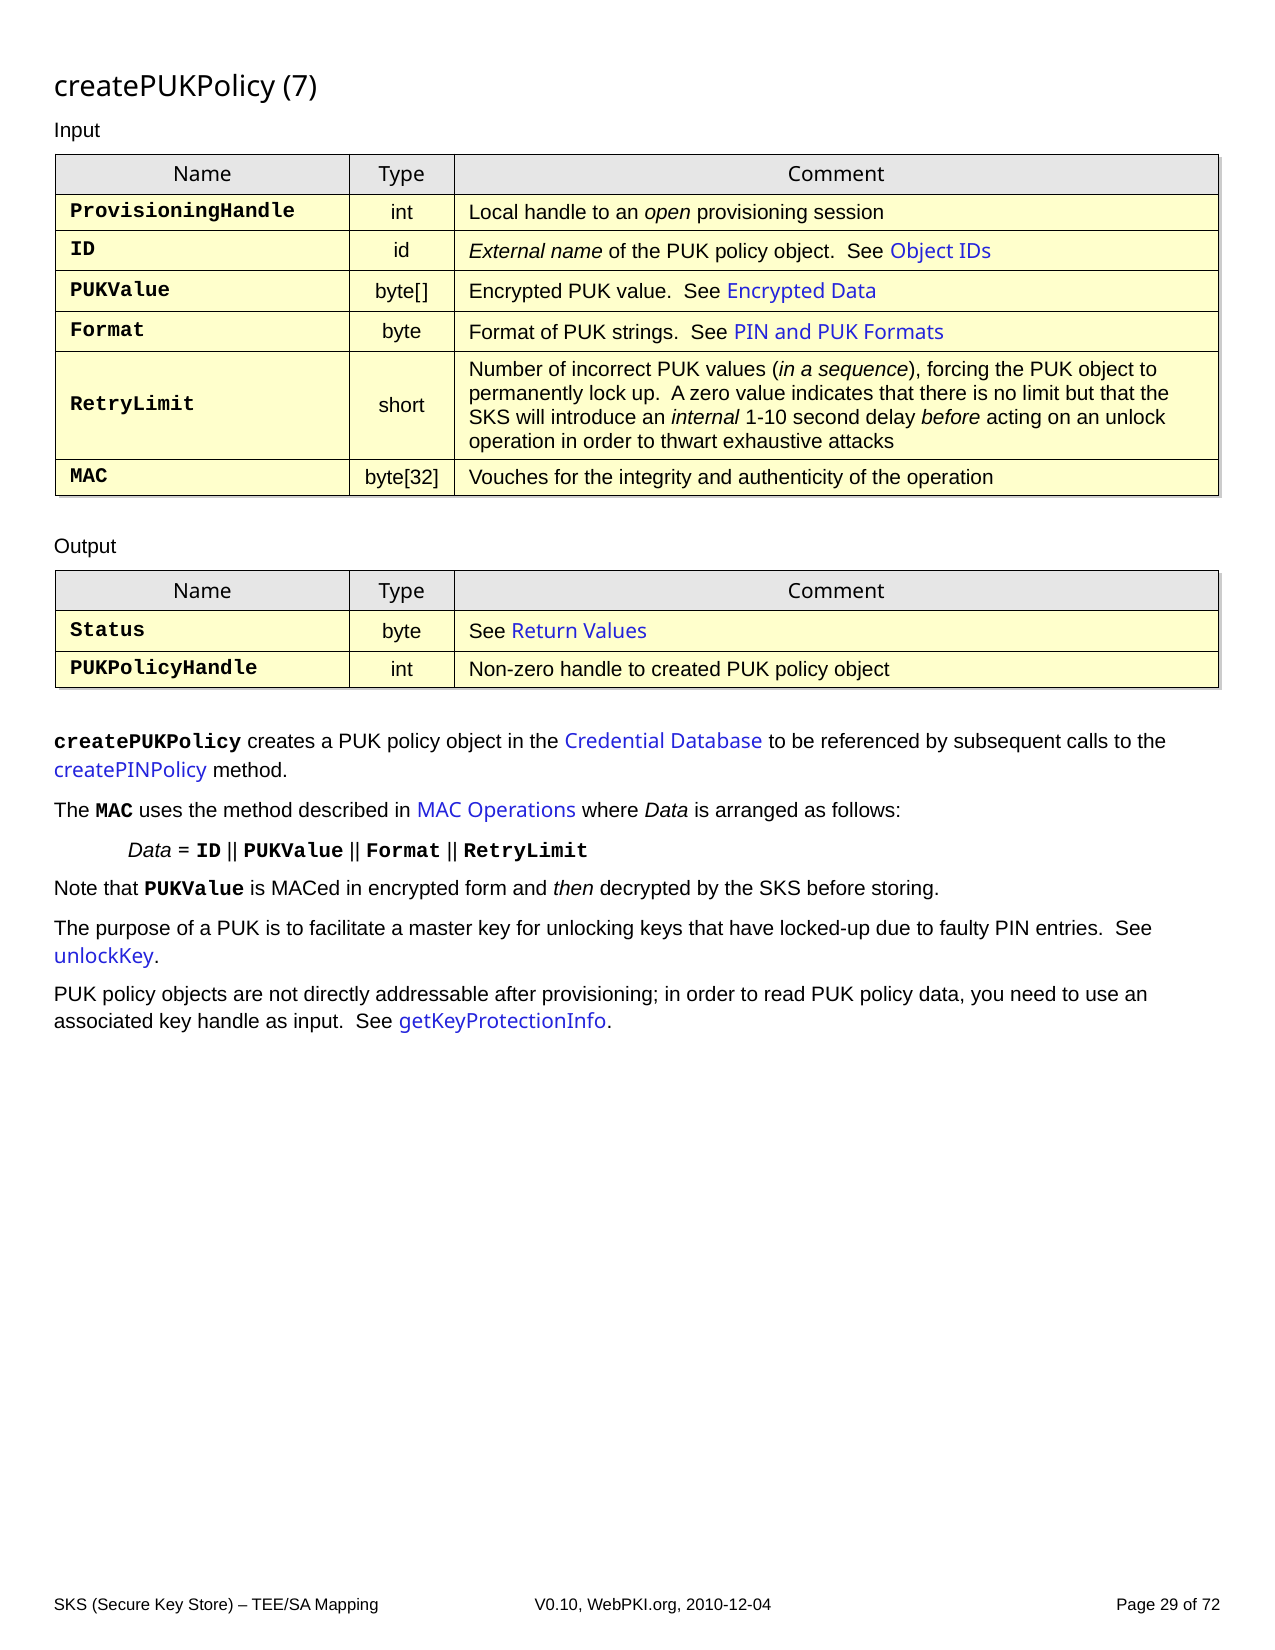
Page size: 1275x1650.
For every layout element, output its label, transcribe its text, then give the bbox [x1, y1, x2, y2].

table_cell int [350, 195, 454, 230]
table_cell ProvisioningHandle [56, 195, 349, 230]
table_cell PUKValue [56, 271, 349, 311]
table_header Comment [455, 571, 1218, 610]
table_cell RetryLimit [56, 352, 349, 459]
text The purpose of a PUK is to facilitate a master key for unlocking keys that have locked-up due to faulty PIN entries. See unlockKey. [54, 913, 1221, 970]
subtitle createPUKPolicy (7) [54, 66, 1221, 105]
table_cell Format of PUK strings. See PIN and PUK Formats [455, 312, 1218, 351]
table_cell See Return Values [455, 611, 1218, 651]
text PUK policy objects are not directly addressable after provisioning; in order to read PUK policy data, you need to use an associated key handle as input. See getKeyProtectionInfo. [54, 982, 1221, 1034]
table_cell byte [350, 312, 454, 351]
text Output [54, 534, 1221, 558]
table_cell byte [350, 611, 454, 651]
table_header Name [56, 155, 349, 194]
table_cell ID [56, 231, 349, 270]
text Input [54, 118, 1221, 142]
text createPUKPolicy creates a PUK policy object in the Credential Database to be referenced by subsequent calls to the createPINPolicy method. [54, 726, 1221, 783]
table_cell MAC [56, 460, 349, 495]
table_header Comment [455, 155, 1218, 194]
table_cell Encrypted PUK value. See Encrypted Data [455, 271, 1218, 311]
table_cell Format [56, 312, 349, 351]
table_cell PUKPolicyHandle [56, 652, 349, 687]
table_cell Local handle to an open provisioning session [455, 195, 1218, 230]
table_cell Status [56, 611, 349, 651]
table_cell short [350, 352, 454, 459]
table_cell Vouches for the integrity and authenticity of the operation [455, 460, 1218, 495]
text Note that PUKValue is MACed in encrypted form and then decrypted by the SKS before storing. [54, 876, 1221, 901]
table_cell byte⁮[32] [350, 460, 454, 495]
table_cell id [350, 231, 454, 270]
text The MAC uses the method described in MAC Operations where Data is arranged as follows: [54, 795, 1221, 823]
table_cell Number of incorrect PUK values (in a sequence), forcing the PUK object to permanently lock up. A zero value indicates that there is no limit but that the SKS will introduce an internal 1‑10 second delay before acting on an unlock operation in order to thwart exhaustive attacks [455, 352, 1218, 459]
table_cell int [350, 652, 454, 687]
table_header Type [350, 571, 454, 610]
table_cell Non-zero handle to created PUK policy object [455, 652, 1218, 687]
text Data = ID || PUKValue || Format || RetryLimit [54, 835, 1221, 864]
table_header Type [350, 155, 454, 194]
table_cell External name of the PUK policy object. See Object IDs [455, 231, 1218, 270]
table_header Name [56, 571, 349, 610]
table_cell byte[ ] [350, 271, 454, 311]
